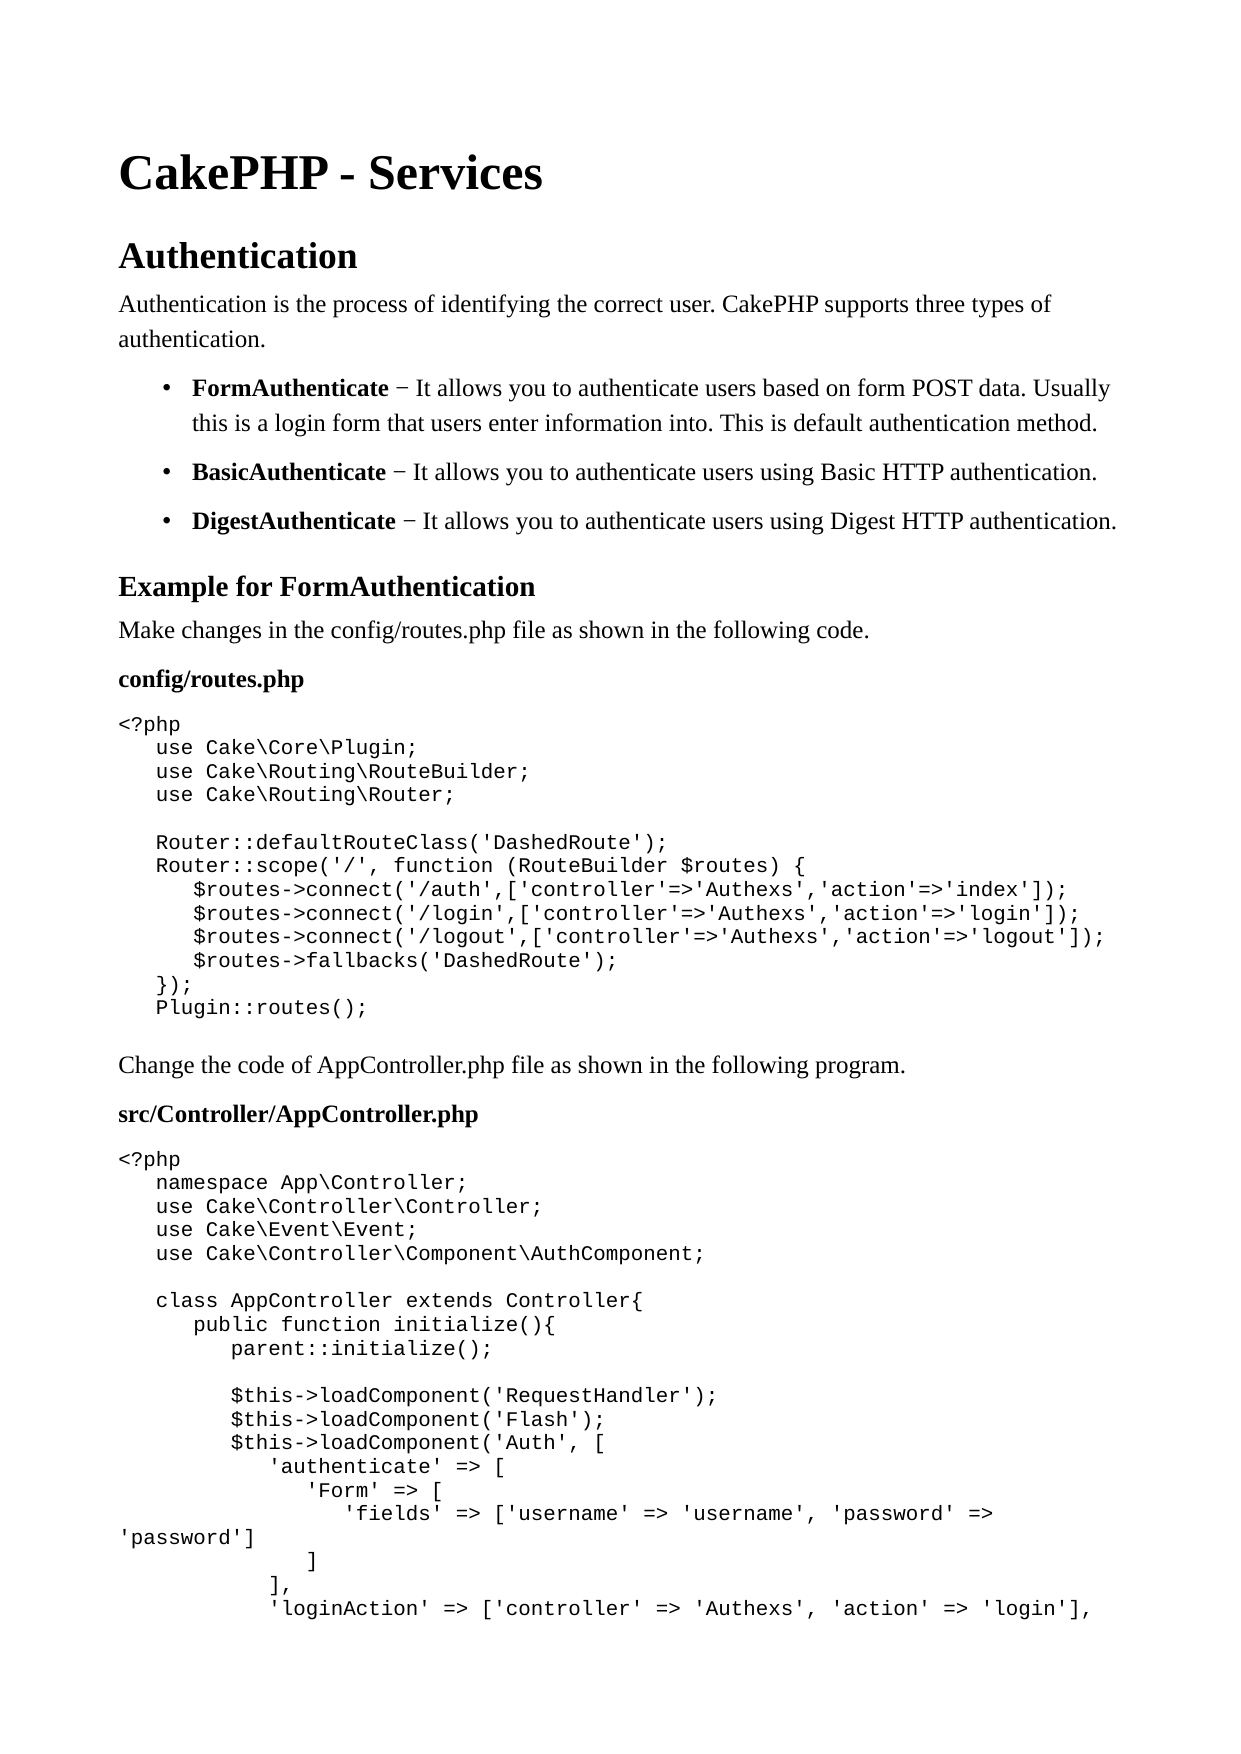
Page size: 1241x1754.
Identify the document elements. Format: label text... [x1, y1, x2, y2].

subtitle Authentication [118, 234, 1122, 277]
text use Cake\Routing\Router; [118, 784, 1122, 808]
text class AppController extends Controller{ [118, 1290, 1122, 1314]
text <?php [118, 713, 1122, 737]
text use Cake\Routing\RouteBuilder; [118, 761, 1122, 784]
text }); [118, 974, 1122, 997]
text 'loginAction' => ['controller' => 'Authexs', 'action' => 'login'], [118, 1598, 1122, 1621]
text use Cake\Controller\Controller; [118, 1196, 1122, 1219]
text $routes->connect('/auth',['controller'=>'Authexs','action'=>'index']); [118, 879, 1122, 903]
list BasicAuthenticate − It allows you to authenticate users using Basic HTTP authentication. [162, 457, 1122, 485]
text config/routes.php [118, 664, 1122, 693]
list DigestAuthenticate − It allows you to authenticate users using Digest HTTP authentication. [162, 506, 1122, 534]
text Authentication is the process of identifying the correct user. CakePHP supports three types of authentication. [118, 289, 1122, 353]
text 'authenticate' => [ [118, 1456, 1122, 1479]
text use Cake\Event\Event; [118, 1219, 1122, 1243]
text use Cake\Controller\Component\AuthComponent; [118, 1243, 1122, 1267]
text $routes->connect('/login',['controller'=>'Authexs','action'=>'login']); [118, 903, 1122, 926]
text 'Form' => [ [118, 1479, 1122, 1503]
text Plugin::routes(); [118, 997, 1122, 1021]
text $routes->fallbacks('DashedRoute'); [118, 950, 1122, 974]
text $routes->connect('/logout',['controller'=>'Authexs','action'=>'logout']); [118, 926, 1122, 950]
text $this->loadComponent('RequestHandler'); [118, 1385, 1122, 1409]
list FormAuthenticate − It allows you to authenticate users based on form POST data. Usually this is a login form that users enter information into. This is default authentication method. [162, 373, 1122, 436]
text namespace App\Controller; [118, 1172, 1122, 1196]
text public function initialize(){ [118, 1314, 1122, 1338]
text $this->loadComponent('Auth', [ [118, 1432, 1122, 1456]
text ], [118, 1574, 1122, 1598]
text Router::defaultRouteClass('DashedRoute'); [118, 832, 1122, 855]
text 'fields' => ['username' => 'username', 'password' => 'password'] [118, 1503, 1122, 1551]
subtitle Example for FormAuthentication [118, 569, 1122, 603]
text Change the code of AppController.php file as shown in the following program. [118, 1050, 1122, 1079]
text Router::scope('/', function (RouteBuilder $routes) { [118, 855, 1122, 879]
text src/Controller/AppController.php [118, 1099, 1122, 1128]
text ] [118, 1551, 1122, 1574]
subtitle CakePHP - Services [118, 143, 1122, 201]
text parent::initialize(); [118, 1338, 1122, 1361]
text $this->loadComponent('Flash'); [118, 1409, 1122, 1432]
text <?php [118, 1148, 1122, 1172]
text Make changes in the config/routes.php file as shown in the following code. [118, 615, 1122, 644]
text use Cake\Core\Plugin; [118, 737, 1122, 761]
